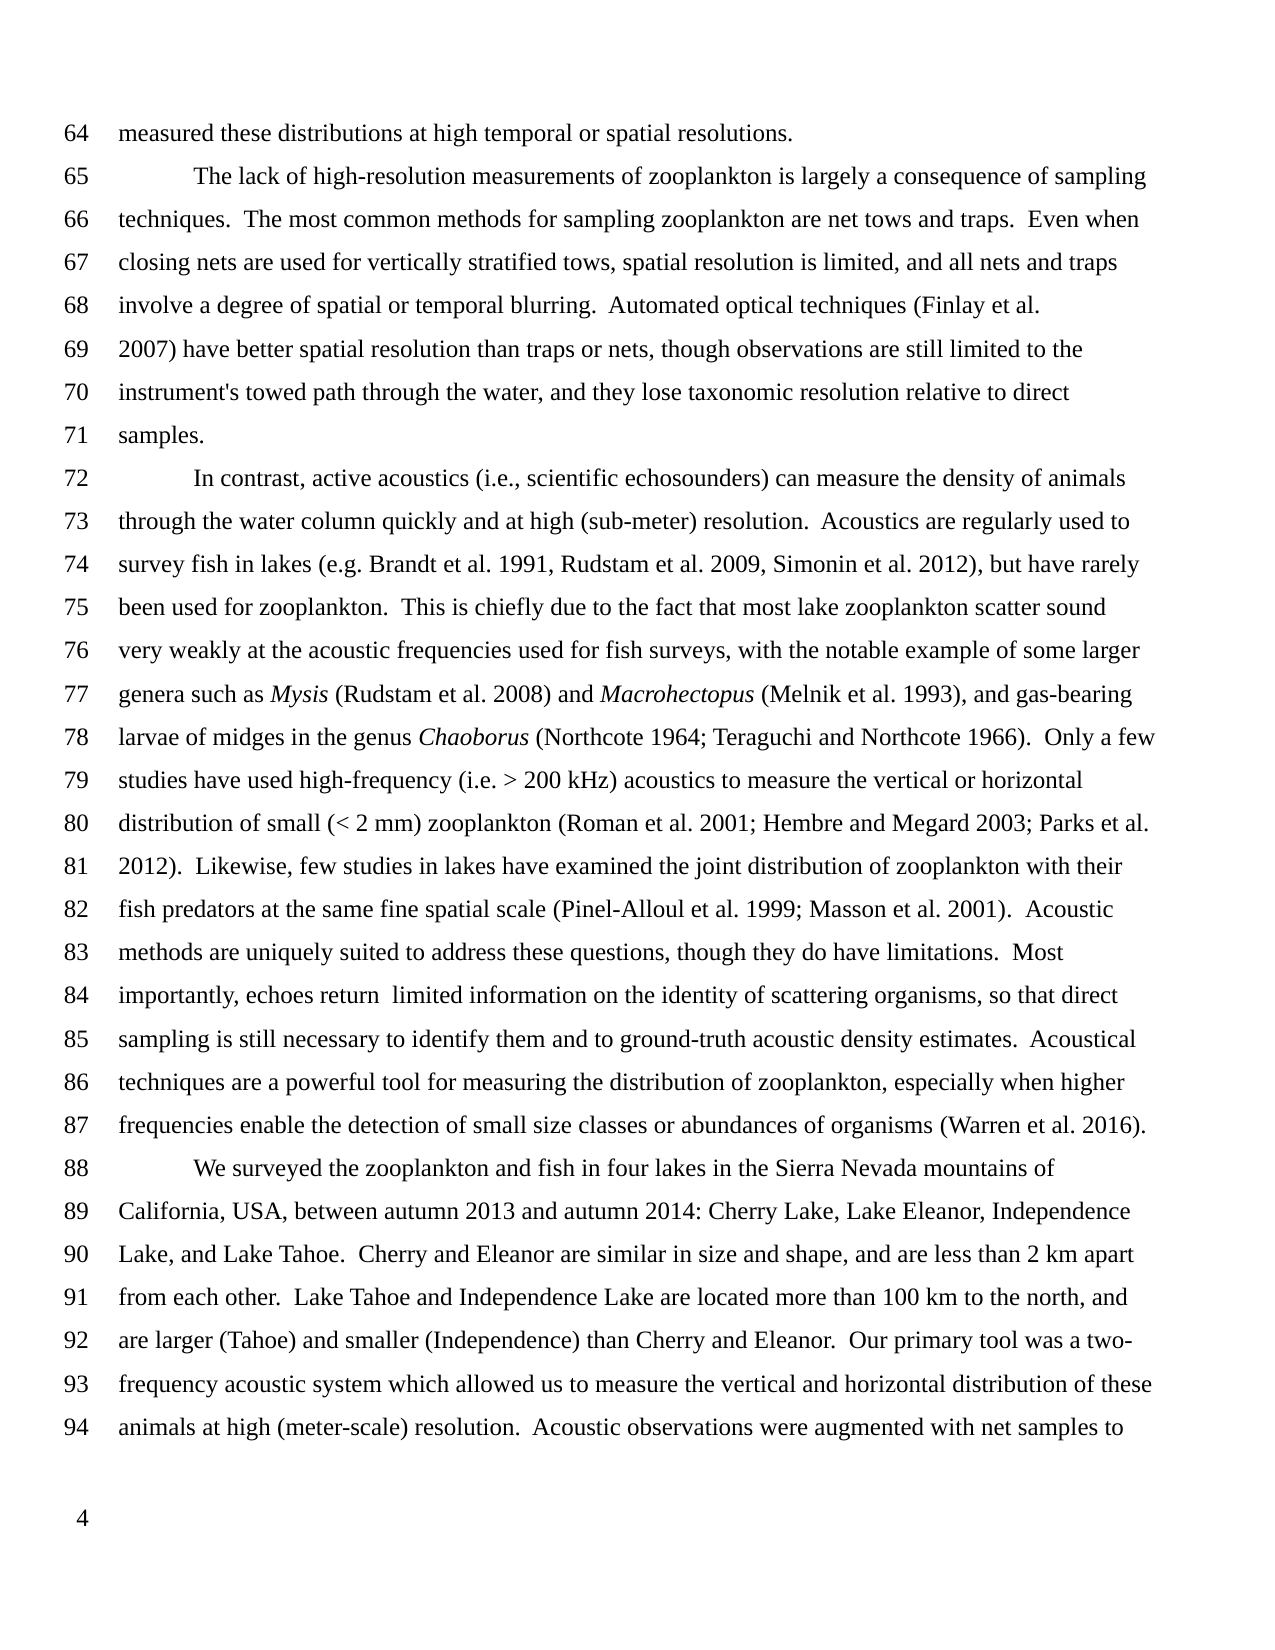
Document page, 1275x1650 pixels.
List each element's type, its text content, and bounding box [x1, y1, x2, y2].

text We surveyed the zooplankton and fish in four lakes in the Sierra Nevada mountains of California, USA, between autumn 2013 and autumn 2014: Cherry Lake, Lake Eleanor, Independence Lake, and Lake Tahoe. Cherry and Eleanor are similar in size and shape, and are less than 2 km apart from each other. Lake Tahoe and Independence Lake are located more than 100 km to the north, and are larger (Tahoe) and smaller (Independence) than Cherry and Eleanor. Our primary tool was a two-frequency acoustic system which allowed us to measure the vertical and horizontal distribution of these animals at high (meter-scale) resolution. Acoustic observations were augmented with net samples to [118, 1153, 1157, 1441]
text In contrast, active acoustics (i.e., scientific echosounders) can measure the density of animals through the water column quickly and at high (sub-meter) resolution. Acoustics are regularly used to survey fish in lakes (e.g. Brandt et al. 1991, Rudstam et al. 2009, Simonin et al. 2012)⁠, but have rarely been used for zooplankton. This is chiefly due to the fact that most lake zooplankton scatter sound very weakly at the acoustic frequencies used for fish surveys, with the notable example of some larger genera such as Mysis (Rudstam et al. 2008)⁠ and Macrohectopus (Melnik et al. 1993)⁠, and gas-bearing larvae of midges in the genus Chaoborus (Northcote 1964; Teraguchi and Northcote 1966)⁠. Only a few studies have used high-frequency (i.e. > 200 kHz) acoustics to measure the vertical or horizontal distribution of small (< 2 mm) zooplankton (Roman et al. 2001; Hembre and Megard 2003; Parks et al. 2012)⁠. Likewise, few studies in lakes have examined the joint distribution of zooplankton with their fish predators at the same fine spatial scale (Pinel-Alloul et al. 1999; Masson et al. 2001)⁠. Acoustic methods are uniquely suited to address these questions, though they do have limitations. Most importantly, echoes return limited information on the identity of scattering organisms, so that direct sampling is still necessary to identify them and to ground-truth acoustic density estimates. Acoustical techniques are a powerful tool for measuring the distribution of zooplankton, especially when higher frequencies enable the detection of small size classes or abundances of organisms (Warren et al. 2016)⁠. [118, 463, 1157, 1139]
text The lack of high-resolution measurements of zooplankton is largely a consequence of sampling techniques. The most common methods for sampling zooplankton are net tows and traps. Even when closing nets are used for vertically stratified tows, spatial resolution is limited, and all nets and traps involve a degree of spatial or temporal blurring. Automated optical techniques (Finlay et al. 2007)⁠ have better spatial resolution than traps or nets, though observations are still limited to the instrument's towed path through the water, and they lose taxonomic resolution relative to direct samples. [118, 161, 1157, 449]
text measured these distributions at high temporal or spatial resolutions. [118, 118, 1157, 147]
